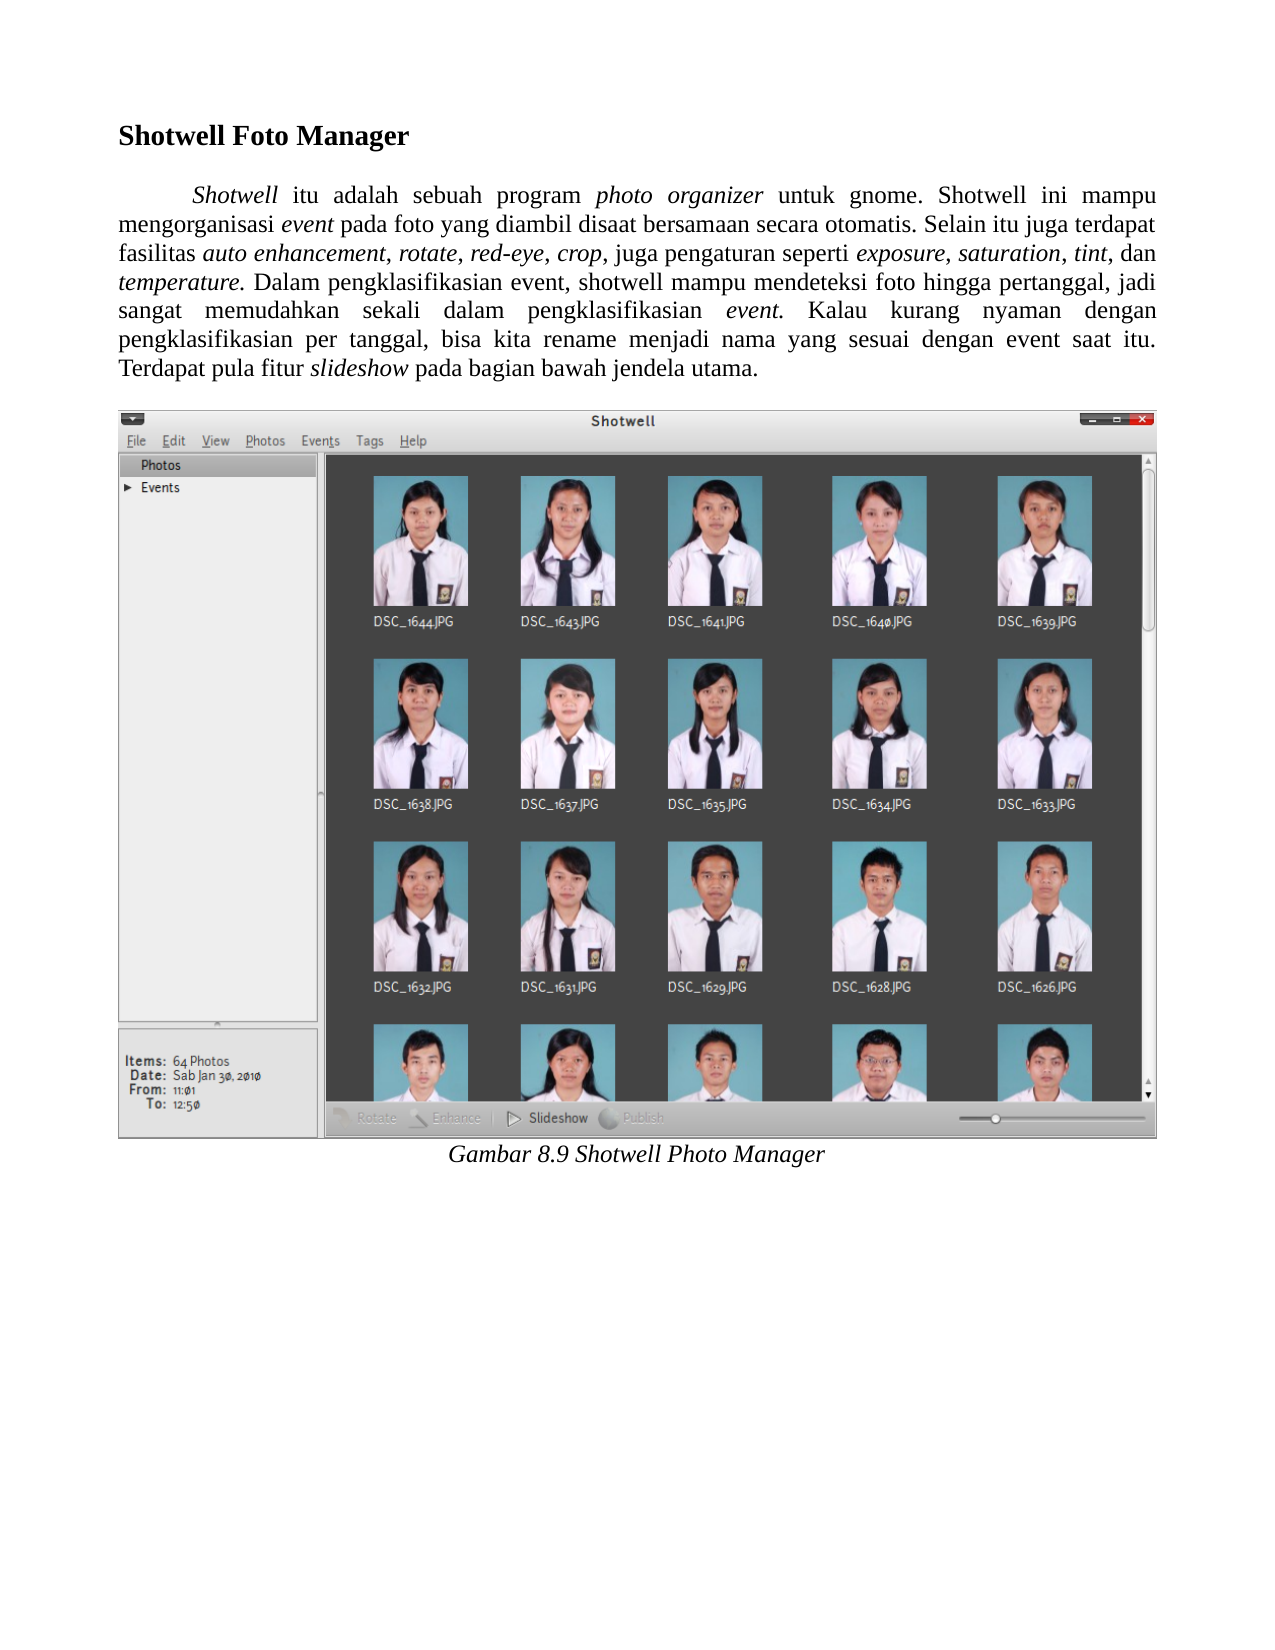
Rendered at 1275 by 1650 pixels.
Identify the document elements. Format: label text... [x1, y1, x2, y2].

text Shotwell itu adalah sebuah program photo organizer untuk gnome. Shotwell ini mampu mengorganisasi event pada foto yang diambil disaat bersamaan secara otomatis. Selain itu juga terdapat fasilitas auto enhancement, rotate, red-eye, crop, juga pengaturan seperti exposure, saturation, tint, dan temperature. Dalam pengklasifikasian event, shotwell mampu mendeteksi foto hingga pertanggal, jadi sangat memudahkan sekali dalam pengklasifikasian event. Kalau kurang nyaman dengan pengklasifikasian per tanggal, bisa kita rename menjadi nama yang sesuai dengan event saat itu. Terdapat pula fitur slideshow pada bagian bawah jendela utama. [118, 180, 1157, 382]
picture [118, 410, 1157, 1139]
text Gambar 8.9 Shotwell Photo Manager [118, 1139, 1157, 1167]
text Shotwell Foto Manager [118, 118, 1157, 152]
